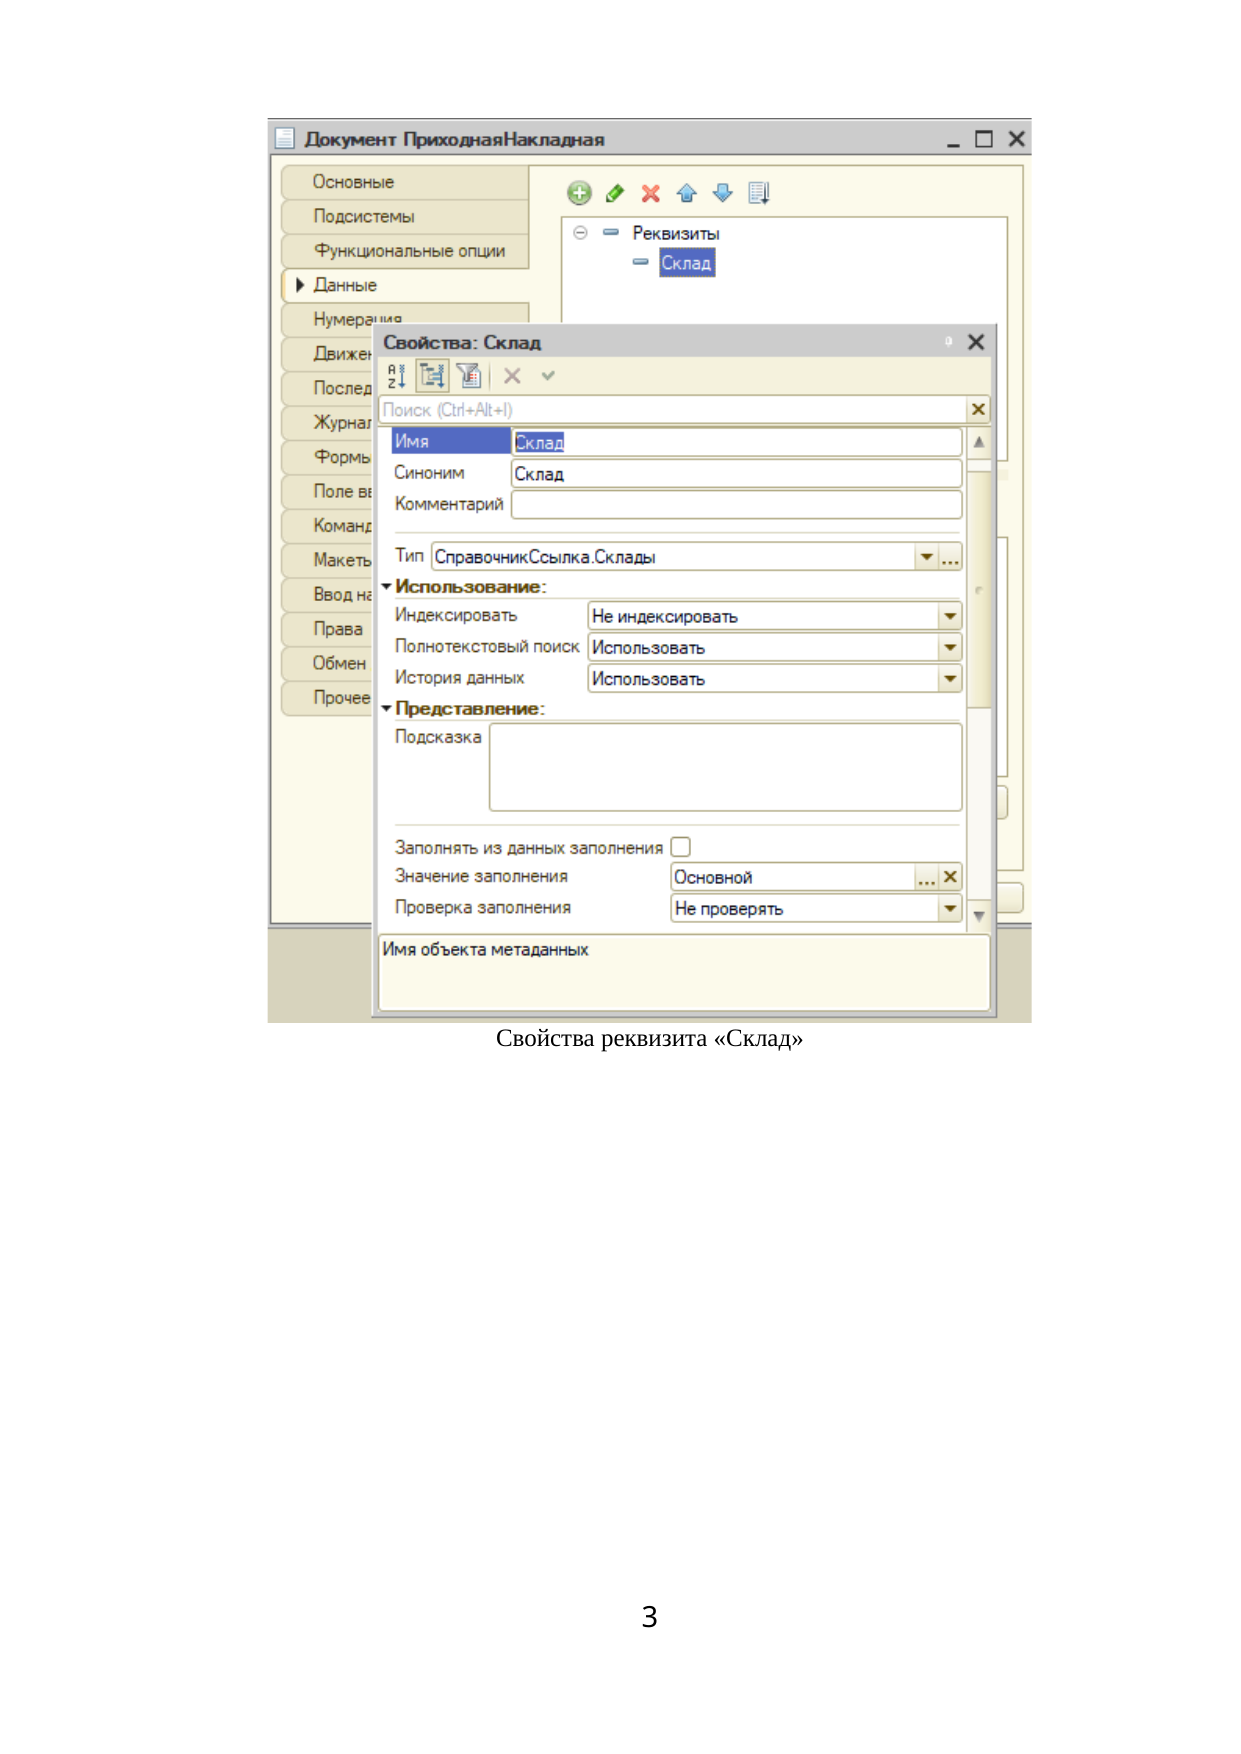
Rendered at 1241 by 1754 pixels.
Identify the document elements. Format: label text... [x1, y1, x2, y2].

text Свойства реквизита «Склад» [118, 1023, 1181, 1052]
picture [267, 118, 1032, 1023]
